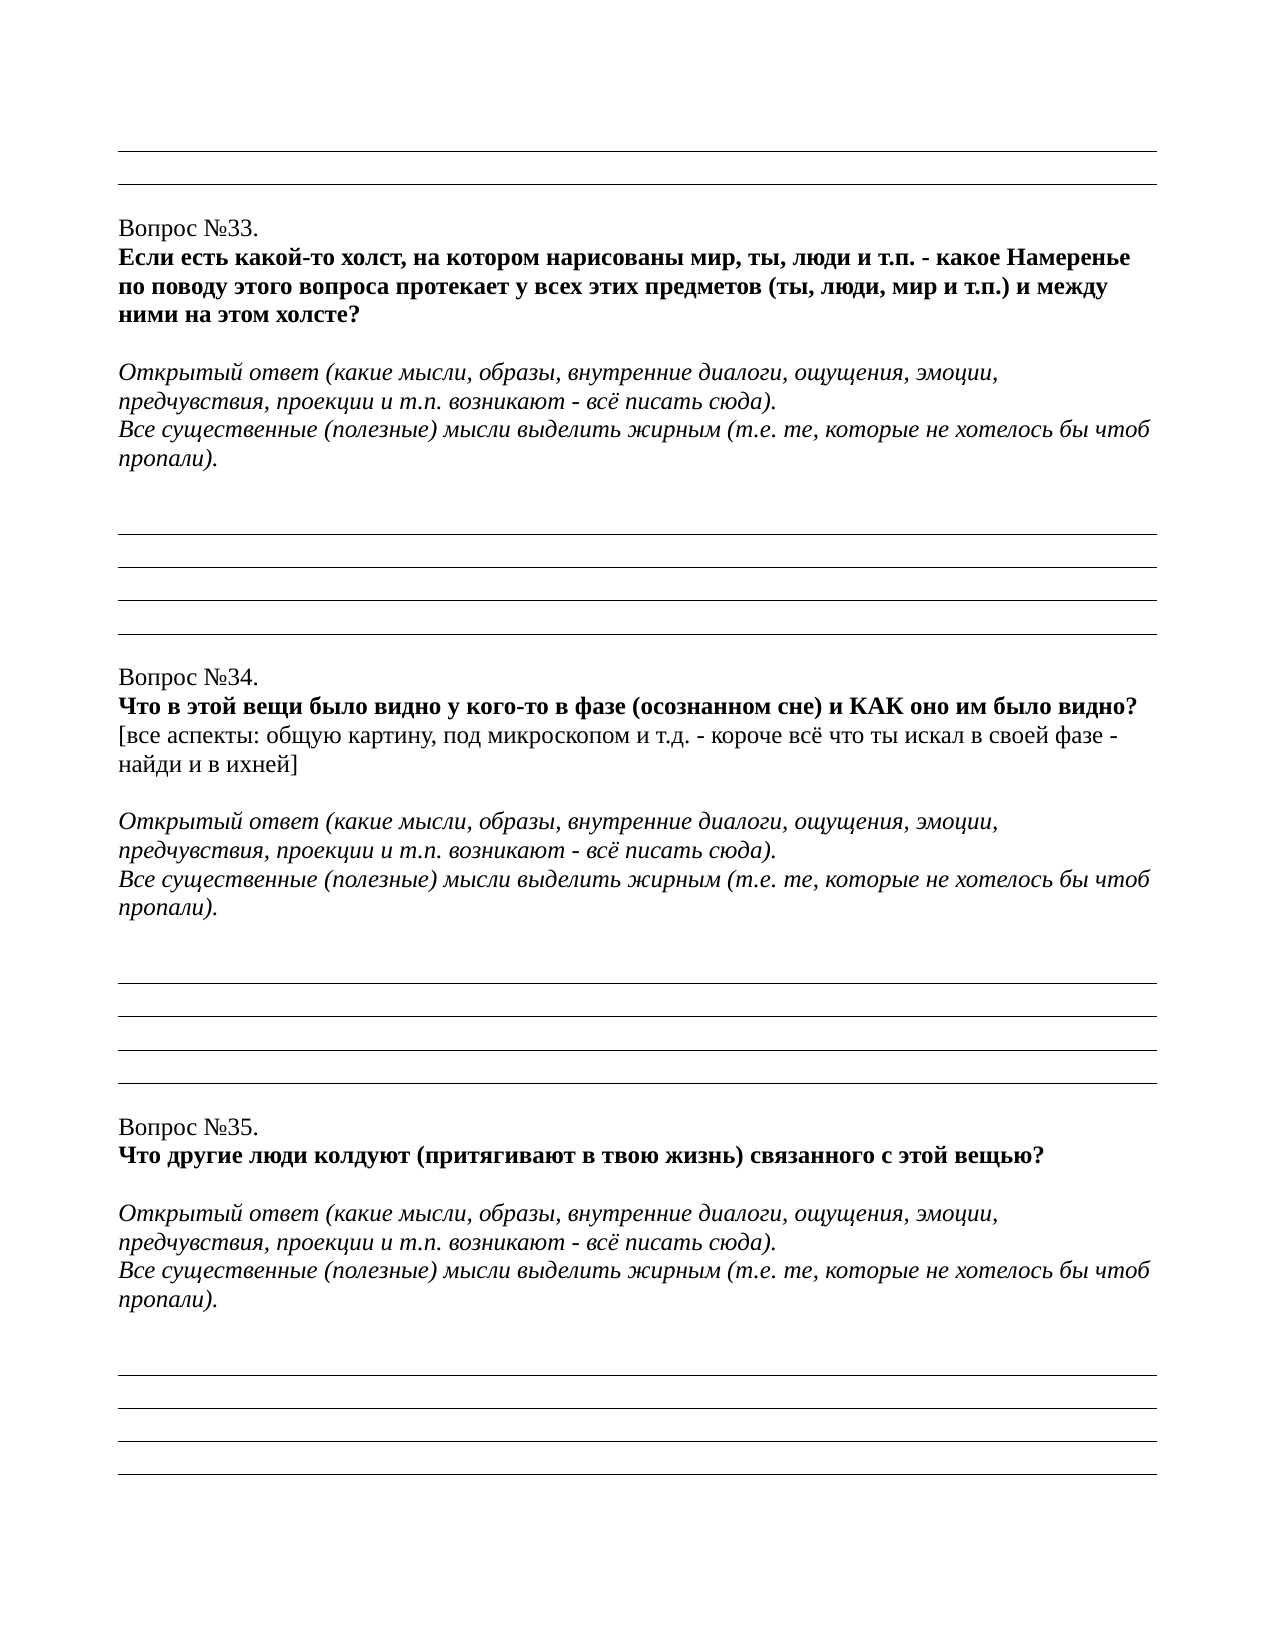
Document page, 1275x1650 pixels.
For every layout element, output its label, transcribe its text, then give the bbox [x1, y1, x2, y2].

text Все существенные (полезные) мысли выделить жирным (т.е. те, которые не хотелось бы чтоб пропали). [118, 414, 1157, 472]
text Вопрос №35. [118, 1112, 1157, 1140]
text Открытый ответ (какие мысли, образы, внутренние диалоги, ощущения, эмоции, предчувствия, проекции и т.п. возникают - всё писать сюда). [118, 357, 1157, 414]
text Открытый ответ (какие мысли, образы, внутренние диалоги, ощущения, эмоции, предчувствия, проекции и т.п. возникают - всё писать сюда). [118, 806, 1157, 864]
text Если есть какой-то холст, на котором нарисованы мир, ты, люди и т.п. - какое Намеренье по поводу этого вопроса протекает у всех этих предметов (ты, люди, мир и т.п.) и между ними на этом холсте? [118, 242, 1157, 328]
text Что другие люди колдуют (притягивают в твою жизнь) связанного с этой вещью? [118, 1140, 1157, 1169]
text Все существенные (полезные) мысли выделить жирным (т.е. те, которые не хотелось бы чтоб пропали). [118, 1255, 1157, 1313]
text Все существенные (полезные) мысли выделить жирным (т.е. те, которые не хотелось бы чтоб пропали). [118, 864, 1157, 921]
text Вопрос №34. [118, 662, 1157, 691]
text Вопрос №33. [118, 213, 1157, 242]
text Что в этой вещи было видно у кого-то в фазе (осознанном сне) и КАК оно им было видно? [118, 691, 1157, 720]
text [все аспекты: общую картину, под микроскопом и т.д. - короче всё что ты искал в своей фазе - найди и в ихней] [118, 720, 1157, 777]
text Открытый ответ (какие мысли, образы, внутренние диалоги, ощущения, эмоции, предчувствия, проекции и т.п. возникают - всё писать сюда). [118, 1198, 1157, 1255]
